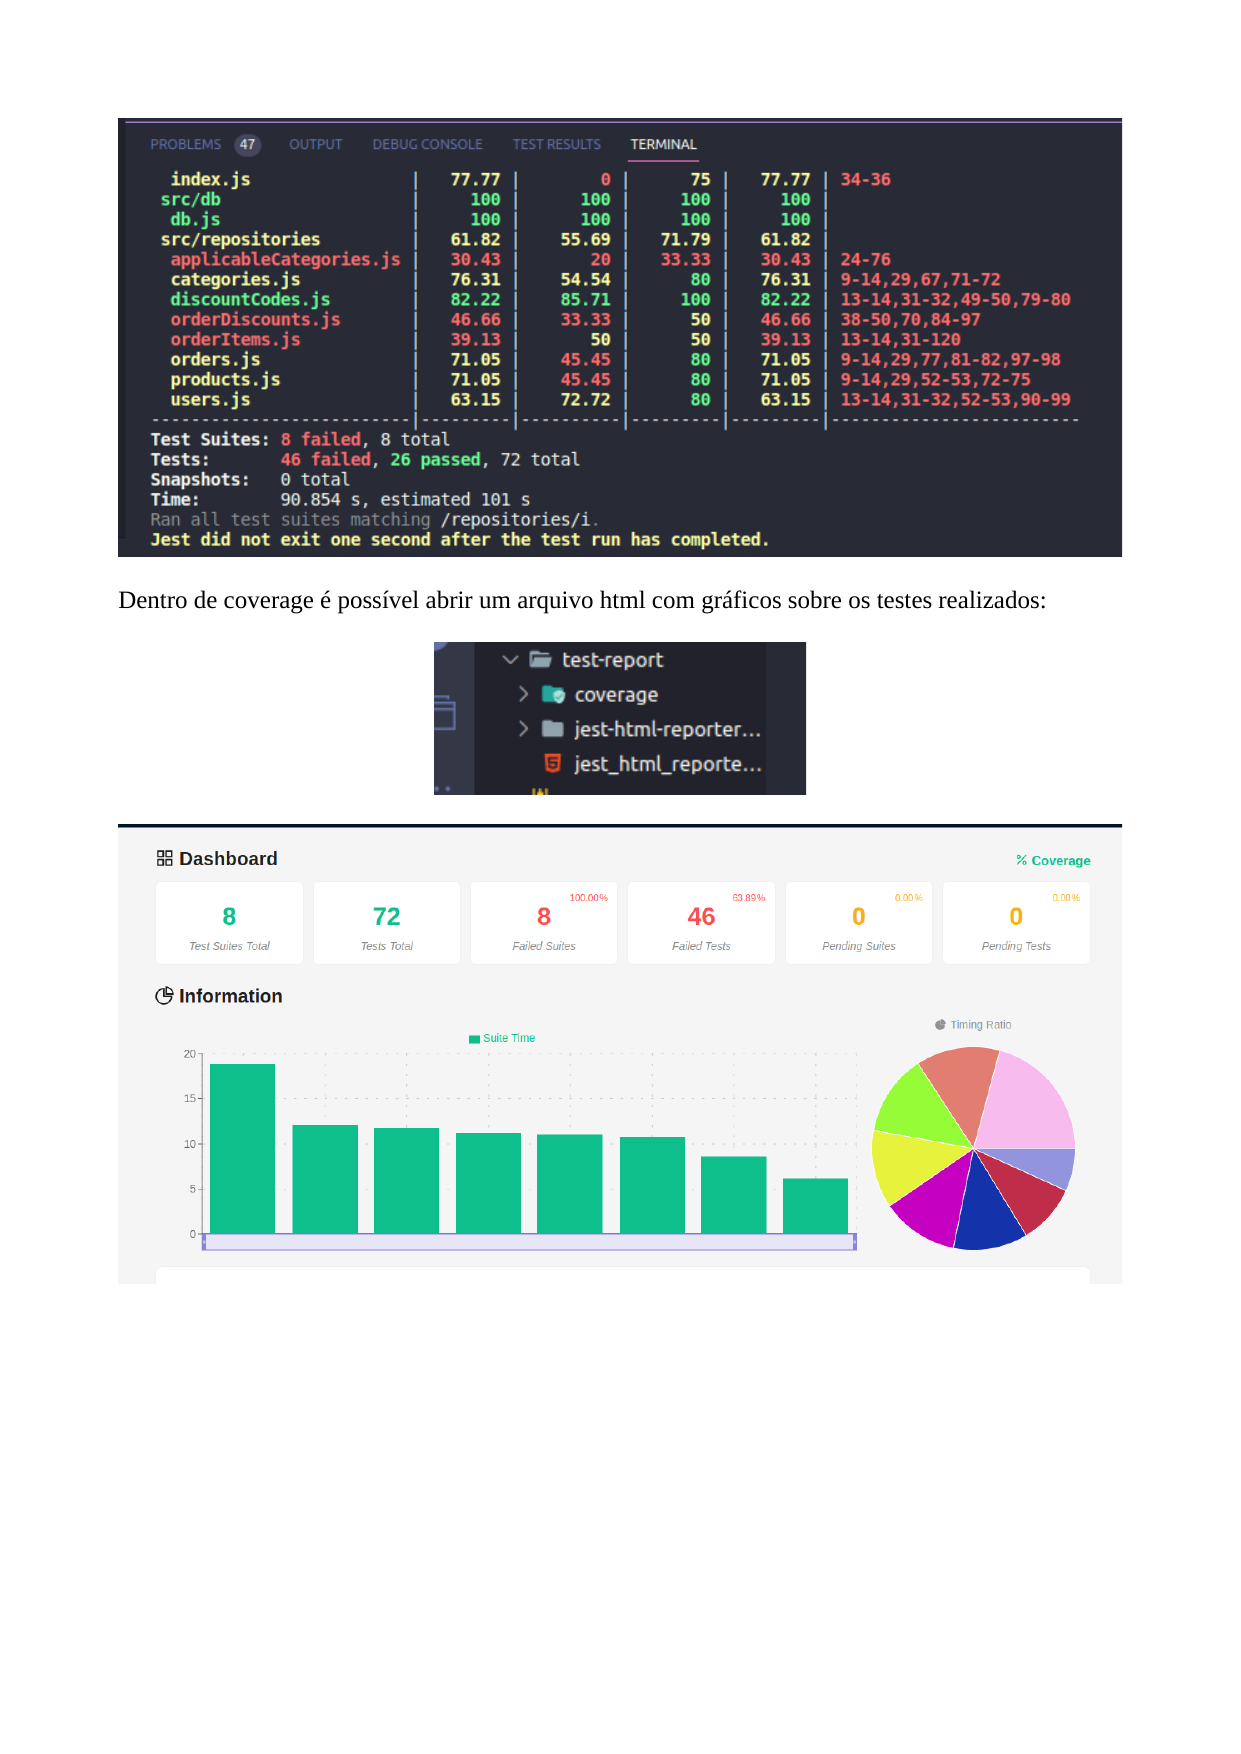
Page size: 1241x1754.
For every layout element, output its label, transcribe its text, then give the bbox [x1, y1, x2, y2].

picture [434, 642, 807, 795]
picture [118, 118, 1123, 557]
picture [118, 824, 1123, 1284]
text Dentro de coverage é possível abrir um arquivo html com gráficos sobre os testes realizados: [118, 585, 1122, 614]
